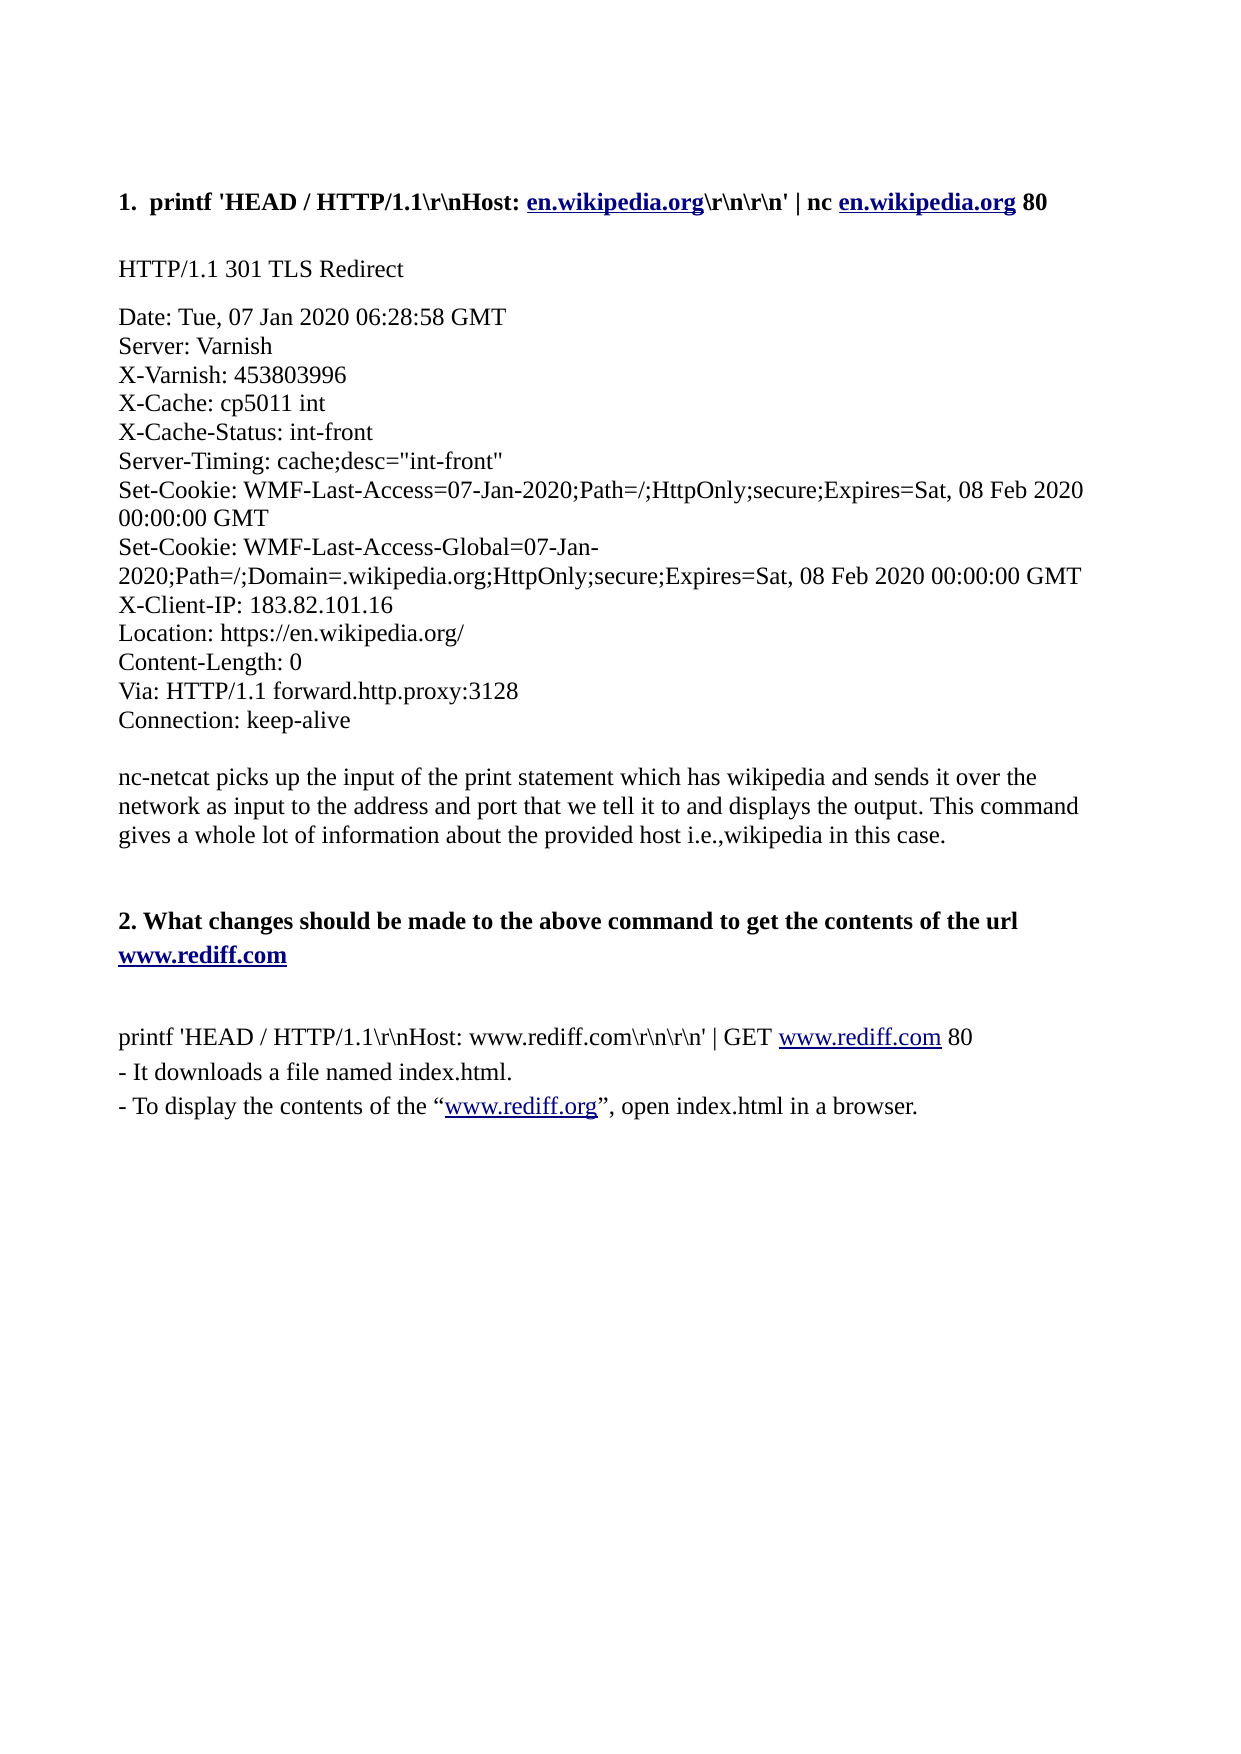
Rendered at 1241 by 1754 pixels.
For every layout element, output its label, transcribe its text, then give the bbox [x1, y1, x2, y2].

text Server: Varnish [118, 331, 1122, 360]
text X-Cache: cp5011 int [118, 388, 1122, 417]
text X-Cache-Status: int-front [118, 417, 1122, 446]
text nc-netcat picks up the input of the print statement which has wikipedia and sends it over the network as input to the address and port that we tell it to and displays the output. This command gives a whole lot of information about the provided host i.e.,wikipedia in this case. [118, 762, 1122, 848]
text Set-Cookie: WMF-Last-Access-Global=07-Jan-2020;Path=/;Domain=.wikipedia.org;HttpOnly;secure;Expires=Sat, 08 Feb 2020 00:00:00 GMT [118, 532, 1122, 590]
text Date: Tue, 07 Jan 2020 06:28:58 GMT [118, 302, 1122, 331]
text X-Varnish: 453803996 [118, 360, 1122, 388]
text Location: https://en.wikipedia.org/ [118, 618, 1122, 647]
text Set-Cookie: WMF-Last-Access=07-Jan-2020;Path=/;HttpOnly;secure;Expires=Sat, 08 Feb 2020 00:00:00 GMT [118, 475, 1122, 532]
text X-Client-IP: 183.82.101.16 [118, 590, 1122, 618]
text Via: HTTP/1.1 forward.http.proxy:3128 [118, 676, 1122, 705]
text - It downloads a file named index.html. [118, 1057, 1122, 1086]
text Server-Timing: cache;desc="int-front" [118, 446, 1122, 475]
text 1. printf 'HEAD / HTTP/1.1\r\nHost: en.wikipedia.org\r\n\r\n' | nc en.wikipedia.org 80 [118, 187, 1122, 216]
text Content-Length: 0 [118, 647, 1122, 676]
text - To display the contents of the “www.rediff.org”, open index.html in a browser. [118, 1091, 1122, 1120]
text HTTP/1.1 301 TLS Redirect [118, 222, 1122, 283]
text 2. What changes should be made to the above command to get the contents of the url www.rediff.com [118, 906, 1122, 969]
text Connection: keep-alive [118, 705, 1122, 733]
text printf 'HEAD / HTTP/1.1\r\nHost: www.rediff.com\r\n\r\n' | GET www.rediff.com 80 [118, 1022, 1122, 1051]
